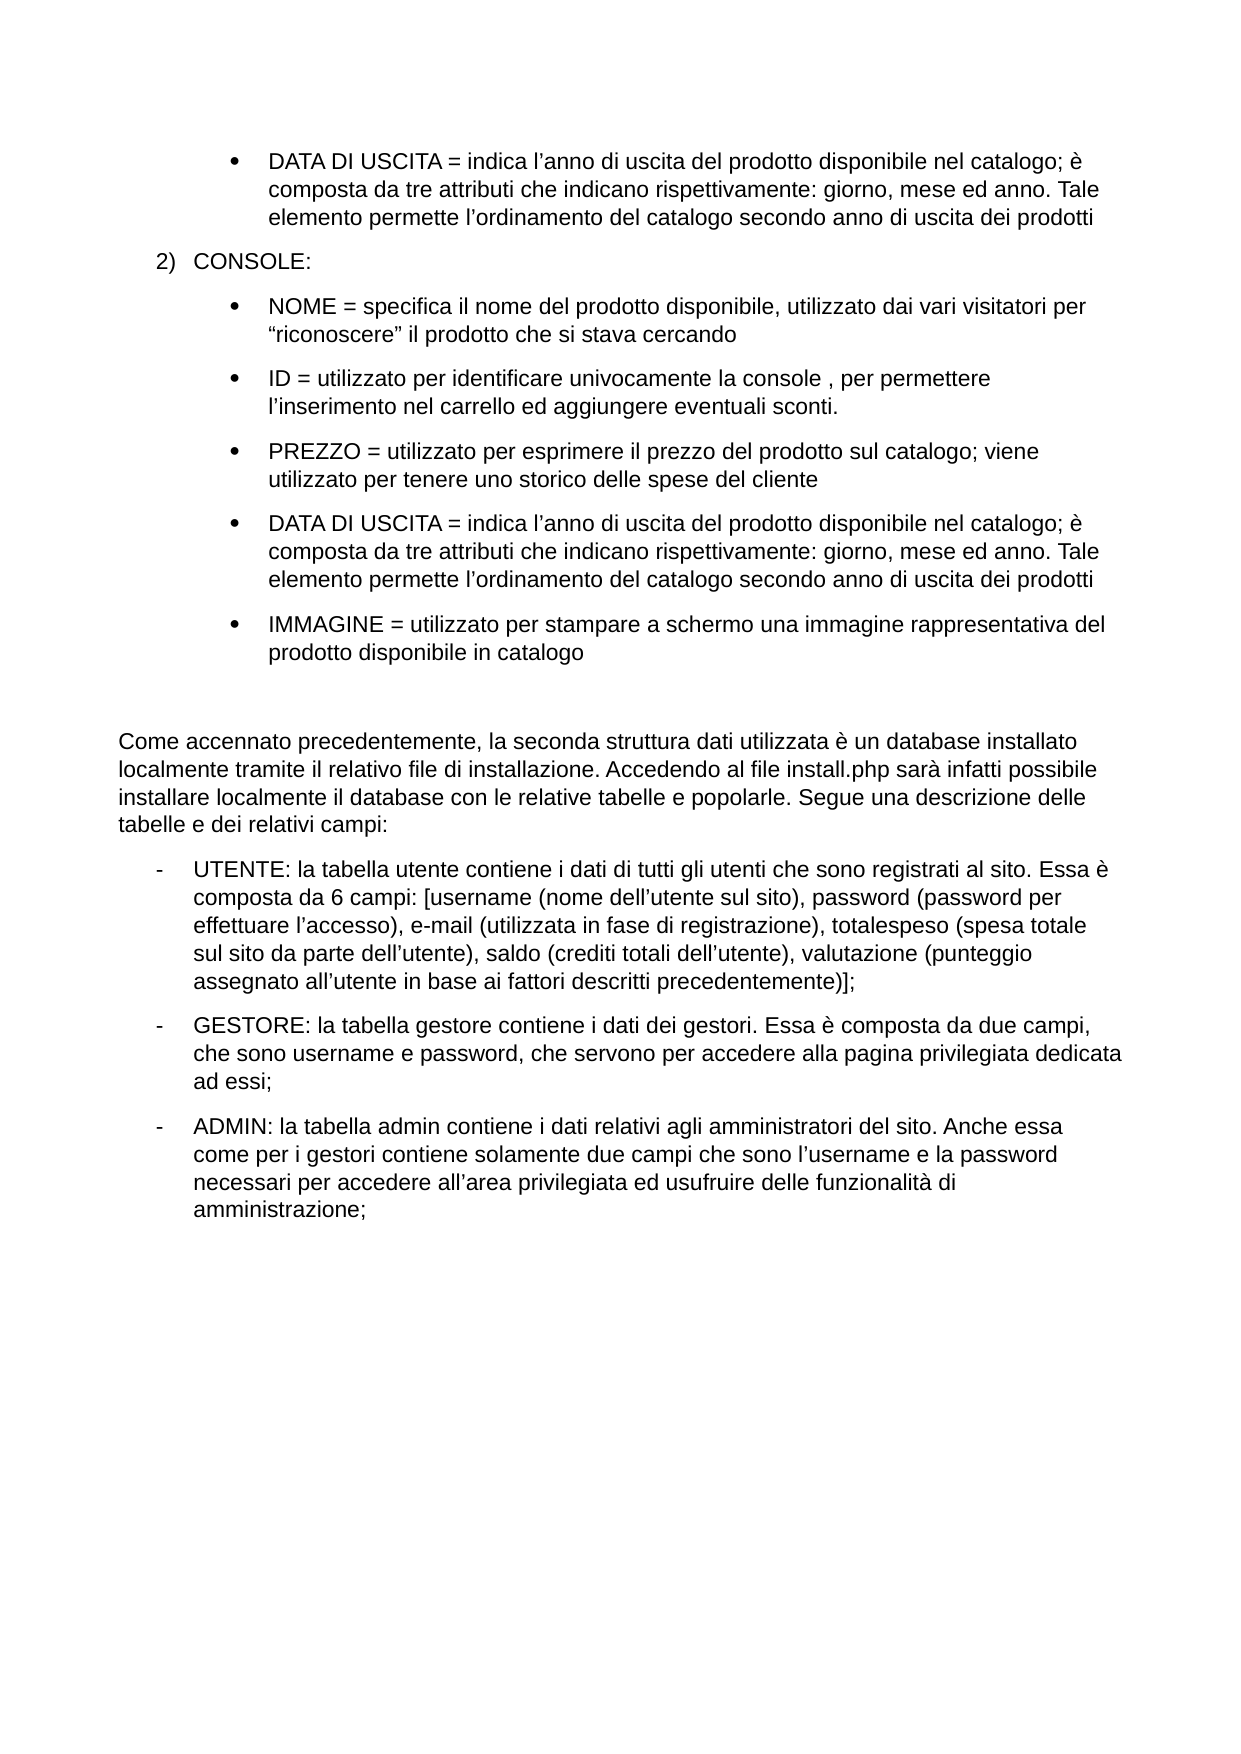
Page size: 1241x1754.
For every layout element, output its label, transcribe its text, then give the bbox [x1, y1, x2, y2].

list ID = utilizzato per identificare univocamente la console , per permettere l’inserimento nel carrello ed aggiungere eventuali sconti. [231, 365, 1122, 419]
list NOME = specifica il nome del prodotto disponibile, utilizzato dai vari visitatori per “riconoscere” il prodotto che si stava cercando [231, 293, 1122, 347]
list CONSOLE: [156, 248, 1122, 274]
list GESTORE: la tabella gestore contiene i dati dei gestori. Essa è composta da due campi, che sono username e password, che servono per accedere alla pagina privilegiata dedicata ad essi; [156, 1012, 1122, 1094]
list ADMIN: la tabella admin contiene i dati relativi agli amministratori del sito. Anche essa come per i gestori contiene solamente due campi che sono l’username e la password necessari per accedere all’area privilegiata ed usufruire delle funzionalità di amministrazione; [156, 1113, 1122, 1223]
list DATA DI USCITA = indica l’anno di uscita del prodotto disponibile nel catalogo; è composta da tre attributi che indicano rispettivamente: giorno, mese ed anno. Tale elemento permette l’ordinamento del catalogo secondo anno di uscita dei prodotti [231, 148, 1122, 230]
text Come accennato precedentemente, la seconda struttura dati utilizzata è un database installato localmente tramite il relativo file di installazione. Accedendo al file install.php sarà infatti possibile installare localmente il database con le relative tabelle e popolarle. Segue una descrizione delle tabelle e dei relativi campi: [118, 728, 1122, 838]
list IMMAGINE = utilizzato per stampare a schermo una immagine rappresentativa del prodotto disponibile in catalogo [231, 611, 1122, 665]
list UTENTE: la tabella utente contiene i dati di tutti gli utenti che sono registrati al sito. Essa è composta da 6 campi: [username (nome dell’utente sul sito), password (password per effettuare l’accesso), e-mail (utilizzata in fase di registrazione), totalespeso (spesa totale sul sito da parte dell’utente), saldo (crediti totali dell’utente), valutazione (punteggio assegnato all’utente in base ai fattori descritti precedentemente)]; [156, 856, 1122, 994]
list DATA DI USCITA = indica l’anno di uscita del prodotto disponibile nel catalogo; è composta da tre attributi che indicano rispettivamente: giorno, mese ed anno. Tale elemento permette l’ordinamento del catalogo secondo anno di uscita dei prodotti [231, 510, 1122, 592]
list PREZZO = utilizzato per esprimere il prezzo del prodotto sul catalogo; viene utilizzato per tenere uno storico delle spese del cliente [231, 438, 1122, 492]
